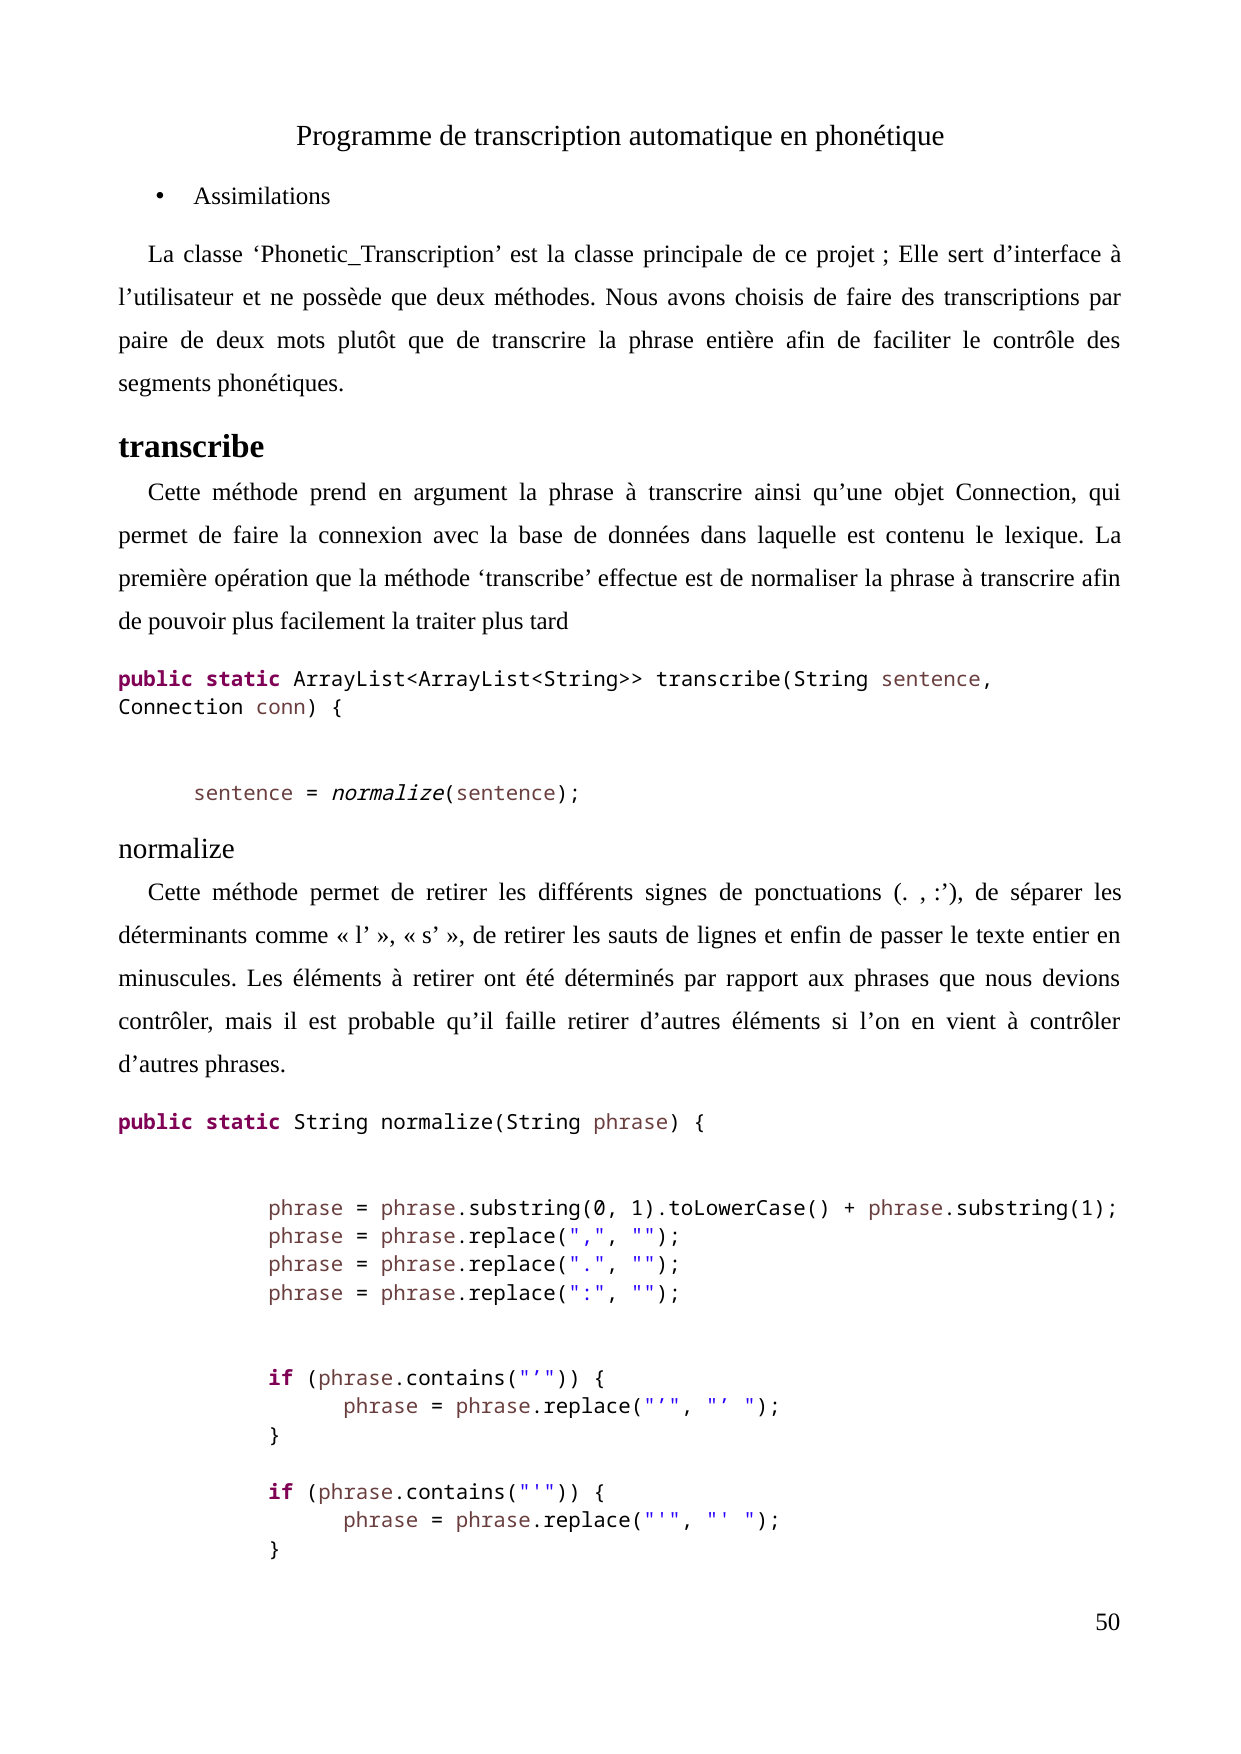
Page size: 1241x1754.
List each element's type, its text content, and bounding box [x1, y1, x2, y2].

text phrase = phrase.substring(0, 1).toLowerCase() + phrase.substring(1); [118, 1193, 1122, 1221]
text La classe ‘Phonetic_Transcription’ est la classe principale de ce projet ; Elle sert d’interface à l’utilisateur et ne possède que deux méthodes. Nous avons choisis de faire des transcriptions par paire de deux mots plutôt que de transcrire la phrase entière afin de faciliter le contrôle des segments phonétiques. [118, 239, 1122, 397]
subtitle transcribe [118, 426, 1122, 464]
text } [118, 1420, 1122, 1448]
text public static ArrayList<ArrayList<String>> transcribe(String sentence, Connection conn) { [118, 664, 1122, 721]
text phrase = phrase.replace("'", "' "); [118, 1505, 1122, 1534]
text } [118, 1534, 1122, 1562]
text phrase = phrase.replace("’", "’ "); [118, 1392, 1122, 1420]
text public static String normalize(String phrase) { [118, 1107, 1122, 1136]
text phrase = phrase.replace(":", ""); [118, 1278, 1122, 1306]
text if (phrase.contains("’")) { [118, 1363, 1122, 1392]
text sentence = normalize(sentence); [118, 778, 1122, 806]
text phrase = phrase.replace(",", ""); [118, 1221, 1122, 1249]
text phrase = phrase.replace(".", ""); [118, 1249, 1122, 1278]
text Cette méthode prend en argument la phrase à transcrire ainsi qu’une objet Connection, qui permet de faire la connexion avec la base de données dans laquelle est contenu le lexique. La première opération que la méthode ‘transcribe’ effectue est de normaliser la phrase à transcrire afin de pouvoir plus facilement la traiter plus tard [118, 477, 1122, 635]
subtitle normalize [118, 831, 1122, 864]
text Cette méthode permet de retirer les différents signes de ponctuations (. , :’), de séparer les déterminants comme « l’ », « s’ », de retirer les sauts de lignes et enfin de passer le texte entier en minuscules. Les éléments à retirer ont été déterminés par rapport aux phrases que nous devions contrôler, mais il est probable qu’il faille retirer d’autres éléments si l’on en vient à contrôler d’autres phrases. [118, 877, 1122, 1078]
list Assimilations [156, 181, 1122, 210]
text if (phrase.contains("'")) { [118, 1477, 1122, 1505]
